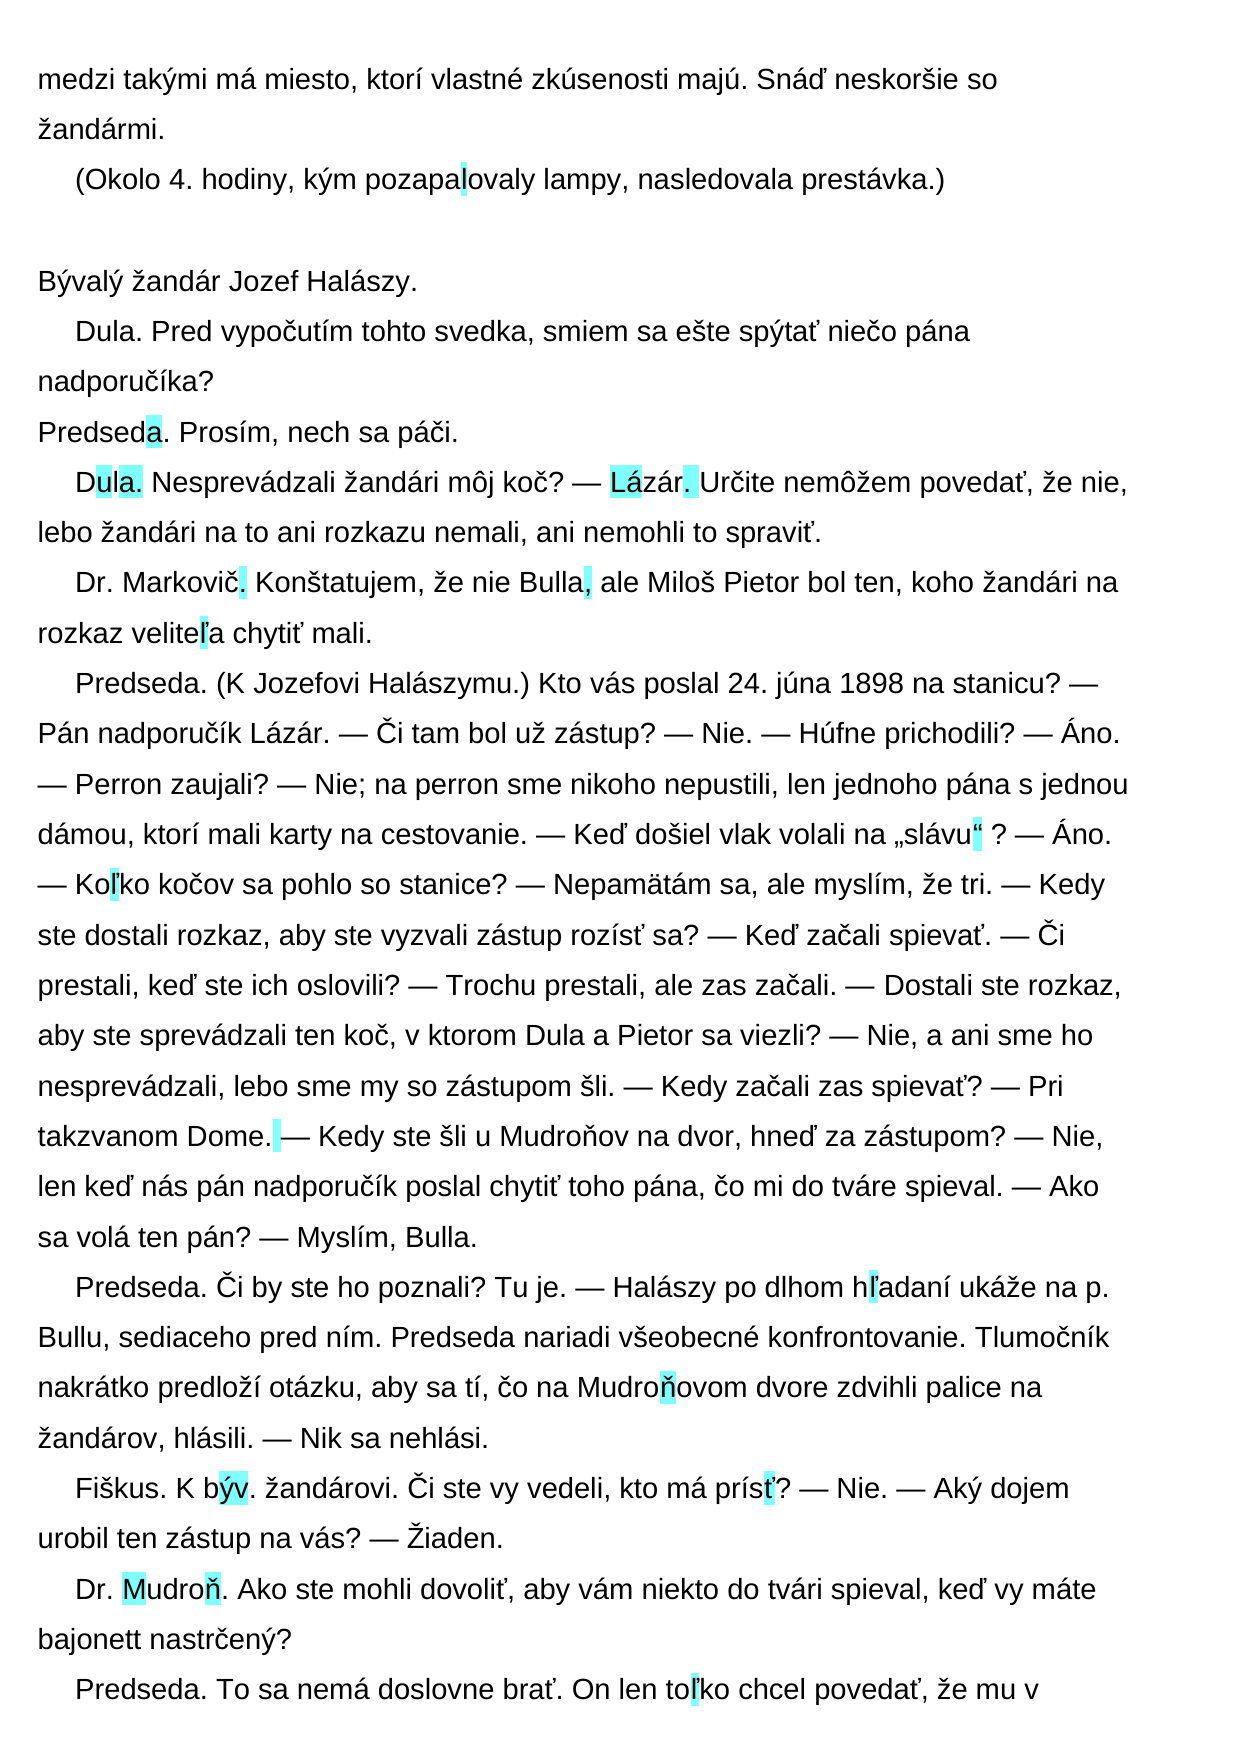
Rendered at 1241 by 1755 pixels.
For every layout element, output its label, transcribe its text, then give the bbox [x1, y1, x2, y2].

text Bývalý žandár Jozef Halászy. [37, 264, 1130, 297]
text Predseda. To sa nemá doslovne brať. On len toľko chcel povedať, že mu v [37, 1672, 1130, 1706]
text Predseda. Či by ste ho poznali? Tu je. — Halászy po dlhom hľadaní ukáže na p. Bullu, sediaceho pred ním. Predseda nariadi všeobecné konfrontovanie. Tlumočník nakrátko predloží otázku, aby sa tí, čo na Mudroňovom dvore zdvihli palice na žandárov, hlásili. — Nik sa nehlási. [37, 1270, 1130, 1454]
text Fiškus. K býv. žandárovi. Či ste vy vedeli, kto má prísť? — Nie. — Aký dojem urobil ten zástup na vás? — Žiaden. [37, 1471, 1130, 1555]
text Dula. Nesprevádzali žandári môj koč? — Lázár. Určite nemôžem povedať, že nie, lebo žandári na to ani rozkazu nemali, ani nemohli to spraviť. [37, 465, 1130, 549]
text Dula. Pred vypočutím tohto svedka, smiem sa ešte spýtať niečo pána nadporučíka? [37, 314, 1130, 398]
text Predseda. Prosím, nech sa páči. [37, 414, 1130, 448]
text medzi takými má miesto, ktorí vlastné zkúsenosti majú. Snáď neskoršie so žandármi. [37, 62, 1130, 146]
text Dr. Markovič. Konštatujem, že nie Bulla, ale Miloš Pietor bol ten, koho žandári na rozkaz veliteľa chytiť mali. [37, 566, 1130, 649]
text Predseda. (K Jozefovi Halászymu.) Kto vás poslal 24. júna 1898 na stanicu? — Pán nadporučík Lázár. — Či tam bol už zástup? — Nie. — Húfne prichodili? — Áno. — Perron zaujali? — Nie; na perron sme nikoho nepustili, len jednoho pána s jednou dámou, ktorí mali karty na cestovanie. — Keď došiel vlak volali na „slávu“ ? — Áno. — Koľko kočov sa pohlo so stanice? — Nepamätám sa, ale myslím, že tri. — Kedy ste dostali rozkaz, aby ste vyzvali zástup rozísť sa? — Keď začali spievať. — Či prestali, keď ste ich oslovili? — Trochu prestali, ale zas začali. — Dostali ste rozkaz, aby ste sprevádzali ten koč, v ktorom Dula a Pietor sa viezli? — Nie, a ani sme ho nesprevádzali, lebo sme my so zástupom šli. — Kedy začali zas spievať? — Pri takzvanom Dome. — Kedy ste šli u Mudroňov na dvor, hneď za zástupom? — Nie, len keď nás pán nadporučík poslal chytiť toho pána, čo mi do tváre spieval. — Ako sa volá ten pán? — Myslím, Bulla. [37, 666, 1130, 1253]
text (Okolo 4. hodiny, kým pozapalovaly lampy, na­sledovala prestávka.) [37, 162, 1130, 196]
text Dr. Mudroň. Ako ste mohli dovoliť, aby vám niekto do tvári spieval, keď vy máte bajonett na­strčený? [37, 1572, 1130, 1656]
